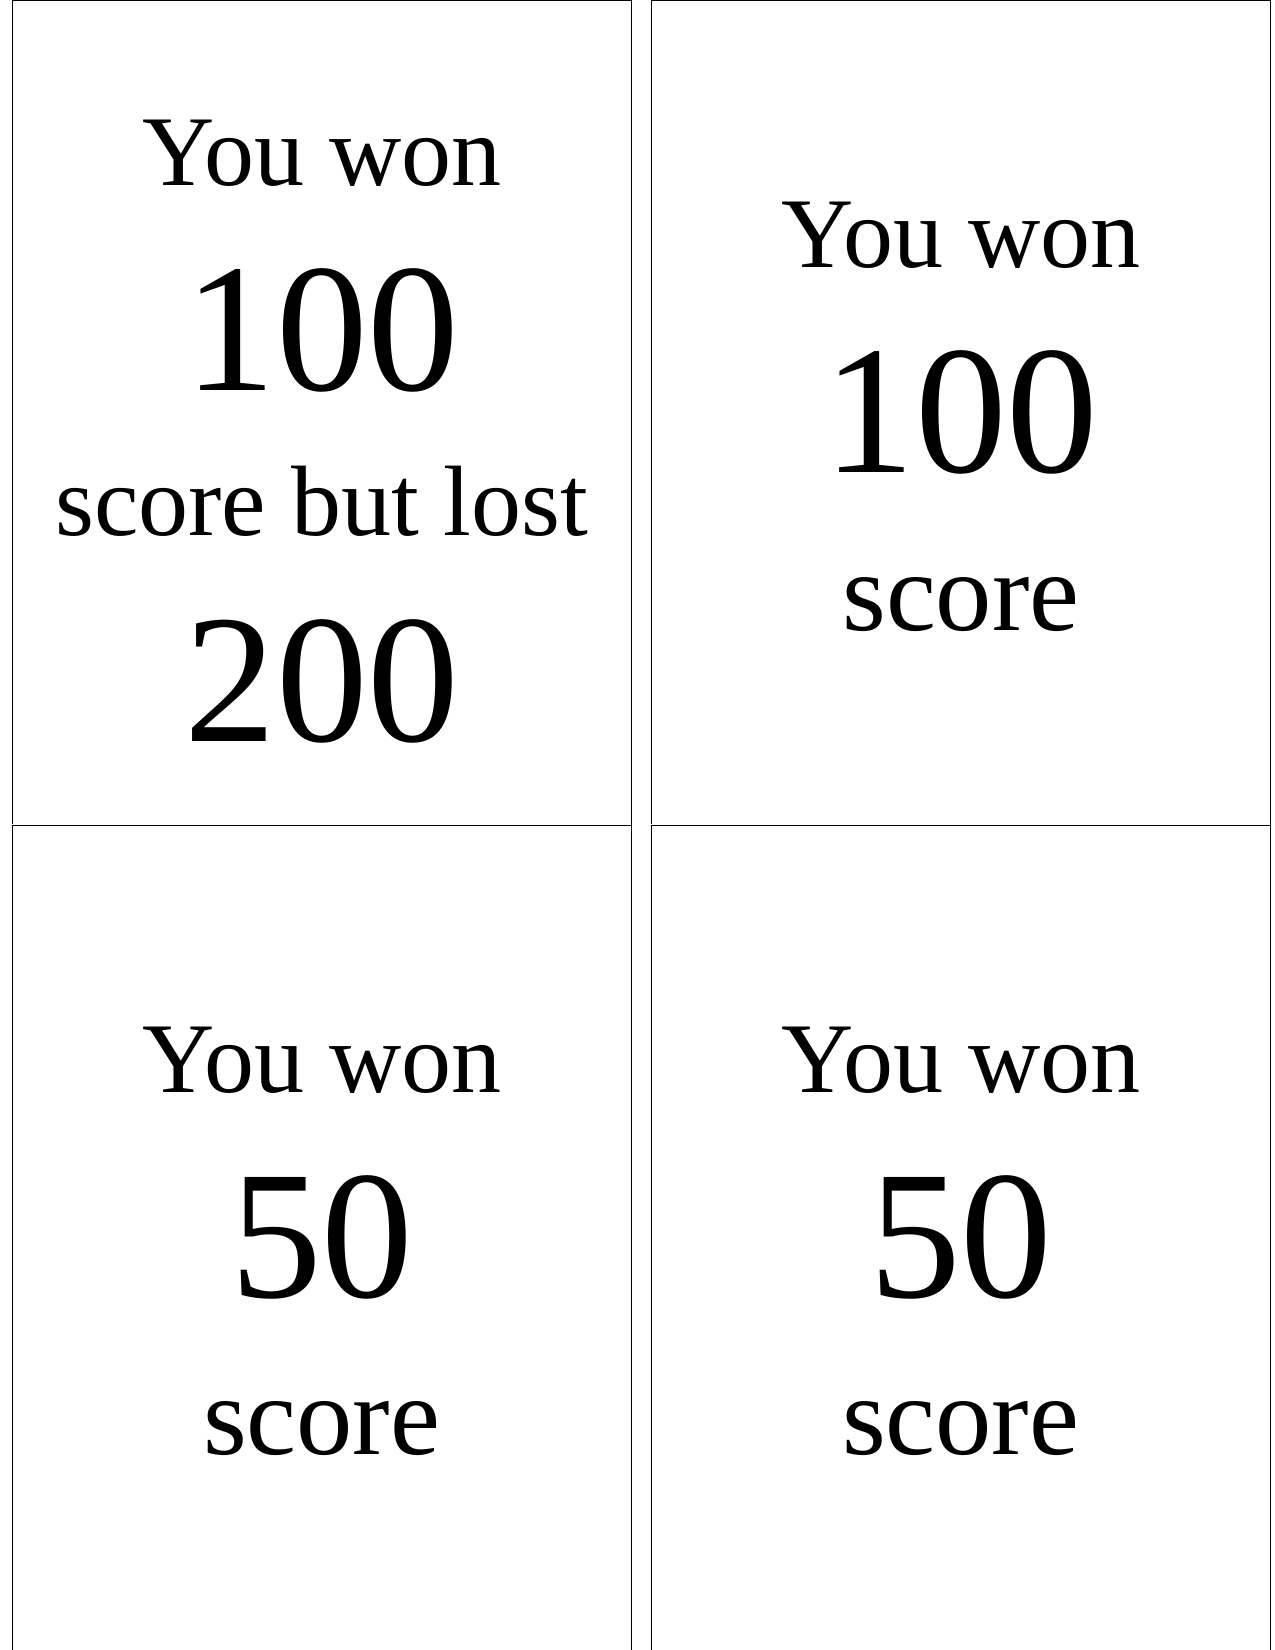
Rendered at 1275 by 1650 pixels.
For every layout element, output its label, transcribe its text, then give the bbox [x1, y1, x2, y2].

text You won [21, 999, 622, 1114]
text 50 [21, 1126, 622, 1337]
text 100 [660, 302, 1261, 512]
text You won [660, 174, 1261, 289]
text You won [660, 999, 1261, 1114]
text score [660, 525, 1261, 654]
text You won [21, 92, 622, 207]
text 50 [660, 1126, 1261, 1337]
text 200 [21, 570, 622, 781]
text score [660, 1349, 1261, 1479]
text score but lost [21, 442, 622, 557]
text score [21, 1349, 622, 1479]
text 100 [21, 219, 622, 430]
